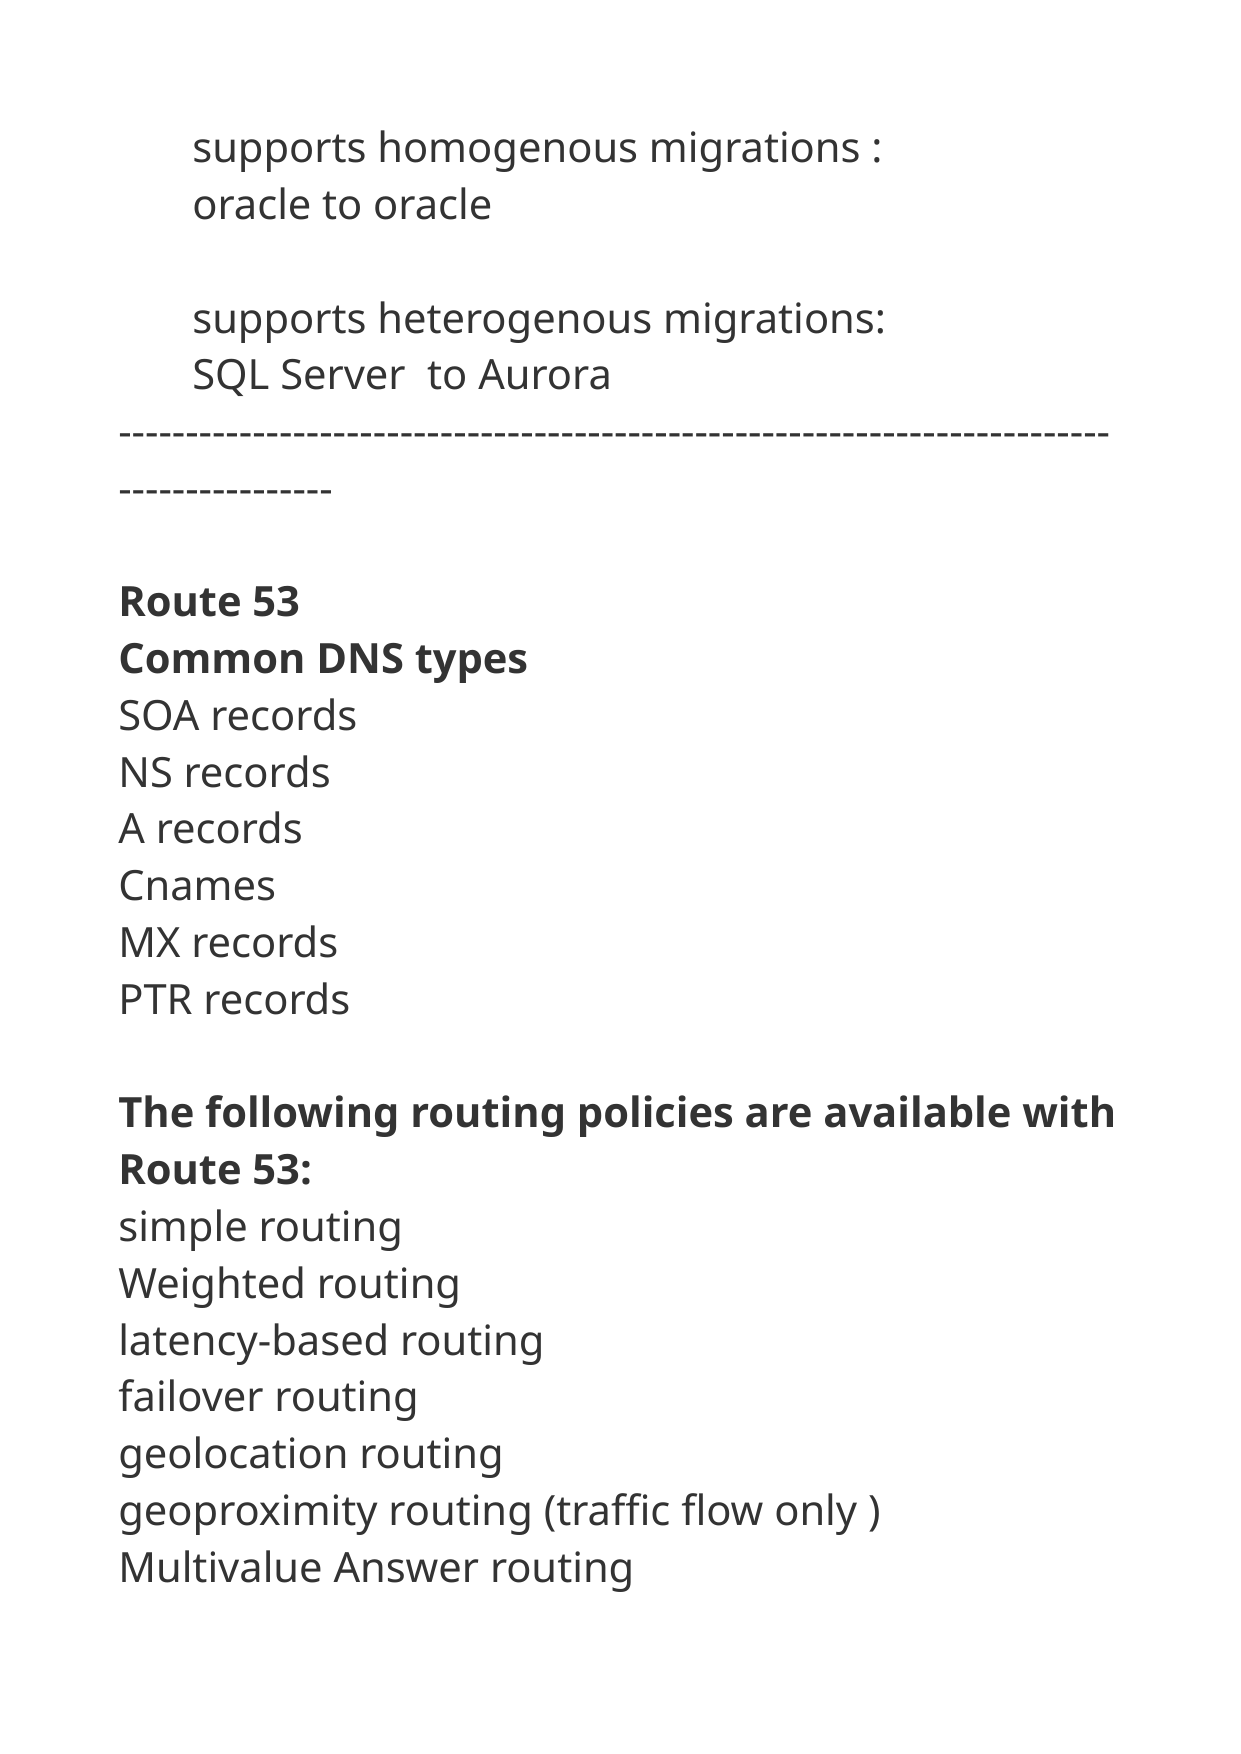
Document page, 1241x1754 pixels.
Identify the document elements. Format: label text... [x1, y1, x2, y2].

text supports heterogenous migrations: [118, 288, 1122, 345]
text simple routing [118, 1197, 1122, 1253]
text geoproximity routing (traffic flow only ) [118, 1481, 1122, 1537]
text supports homogenous migrations : [118, 118, 1122, 175]
text Multivalue Answer routing [118, 1537, 1122, 1594]
text latency-based routing [118, 1310, 1122, 1367]
text Weighted routing [118, 1253, 1122, 1310]
text PTR records [118, 970, 1122, 1026]
text NS records [118, 743, 1122, 799]
text MX records [118, 913, 1122, 970]
text Route 53 [118, 572, 1122, 629]
text A records [118, 799, 1122, 856]
text Common DNS types [118, 629, 1122, 686]
text failover routing [118, 1367, 1122, 1424]
text Cnames [118, 856, 1122, 913]
text oracle to oracle [118, 175, 1122, 232]
text The following routing policies are available with Route 53: [118, 1083, 1122, 1197]
text ------------------------------------------------------------------------------------------ [118, 402, 1122, 516]
text SOA records [118, 686, 1122, 743]
text geolocation routing [118, 1424, 1122, 1481]
text SQL Server to Aurora [118, 345, 1122, 402]
